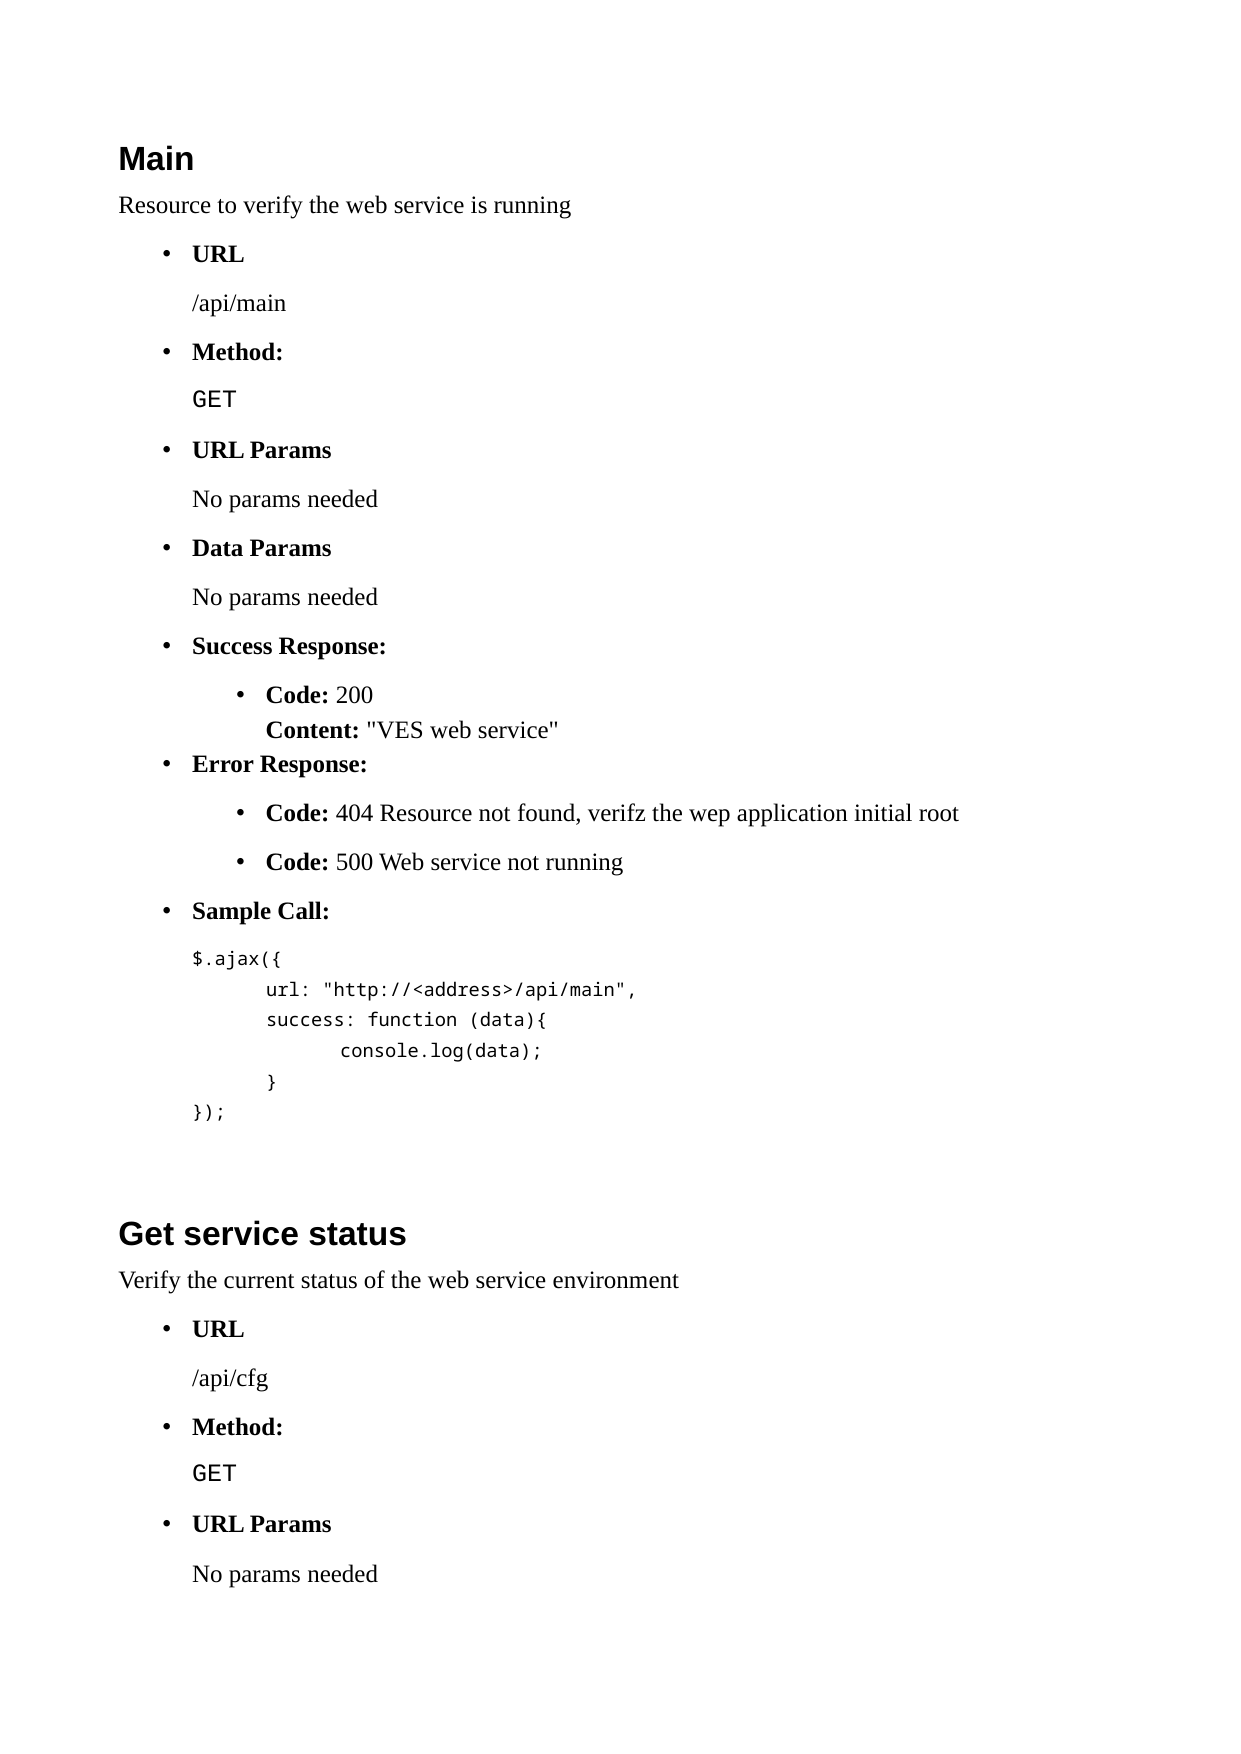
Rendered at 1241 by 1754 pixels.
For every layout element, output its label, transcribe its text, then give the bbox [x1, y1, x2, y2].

list No params needed [162, 484, 1122, 513]
list /api/main [162, 288, 1122, 317]
list Code: 500 Web service not running [236, 847, 1122, 876]
list No params needed [162, 582, 1122, 611]
list URL Params [162, 435, 1122, 464]
subtitle Get service status [118, 1214, 1122, 1252]
list Method: [162, 1412, 1122, 1441]
list Data Params [162, 533, 1122, 562]
list Method: [162, 337, 1122, 366]
list /api/cfg [162, 1363, 1122, 1392]
list URL [162, 1314, 1122, 1343]
text Verify the current status of the web service environment [118, 1265, 1122, 1293]
list URL Params [162, 1509, 1122, 1538]
list Sample Call: [162, 896, 1122, 925]
list Code: 200 Content: "VES web service" [236, 680, 1122, 743]
text Resource to verify the web service is running [118, 190, 1122, 219]
list No params needed [162, 1559, 1122, 1587]
list GET [162, 1461, 1122, 1489]
list $.ajax({ url: "http://<address>/api/main", success: function (data){ console.log(data); } }); [162, 945, 1122, 1124]
list Error Response: [162, 749, 1122, 778]
list GET [162, 386, 1122, 415]
subtitle Main [118, 139, 1122, 178]
list URL [162, 239, 1122, 268]
list Code: 404 Resource not found, verifz the wep application initial root [236, 798, 1122, 827]
list Success Response: [162, 631, 1122, 660]
